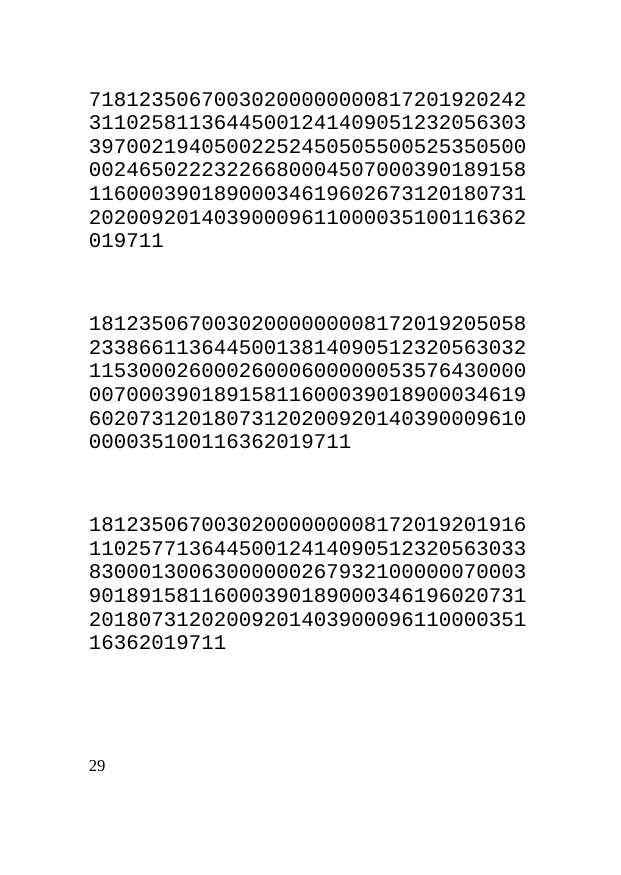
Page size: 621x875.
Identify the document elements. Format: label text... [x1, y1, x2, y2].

text 181235067003020000000081720192019161102577136445001241409051232056303383000130063000000267932100000070003901891581160003901890003461960207312018073120200920140390009611000035116362019711 [88, 514, 532, 656]
text 1812350670030200000000817201920505823386611364450013814090512320563032115300026000260006000000535764300000070003901891581160003901890003461960207312018073120200920140390009610000035100116362019711 [88, 313, 532, 455]
text 718123506700302000000008172019202423110258113644500124140905123205630339700219405002252450505500525350500002465022232266800045070003901891581160003901890003461960267312018073120200920140390009611000035100116362019711 [88, 88, 532, 254]
